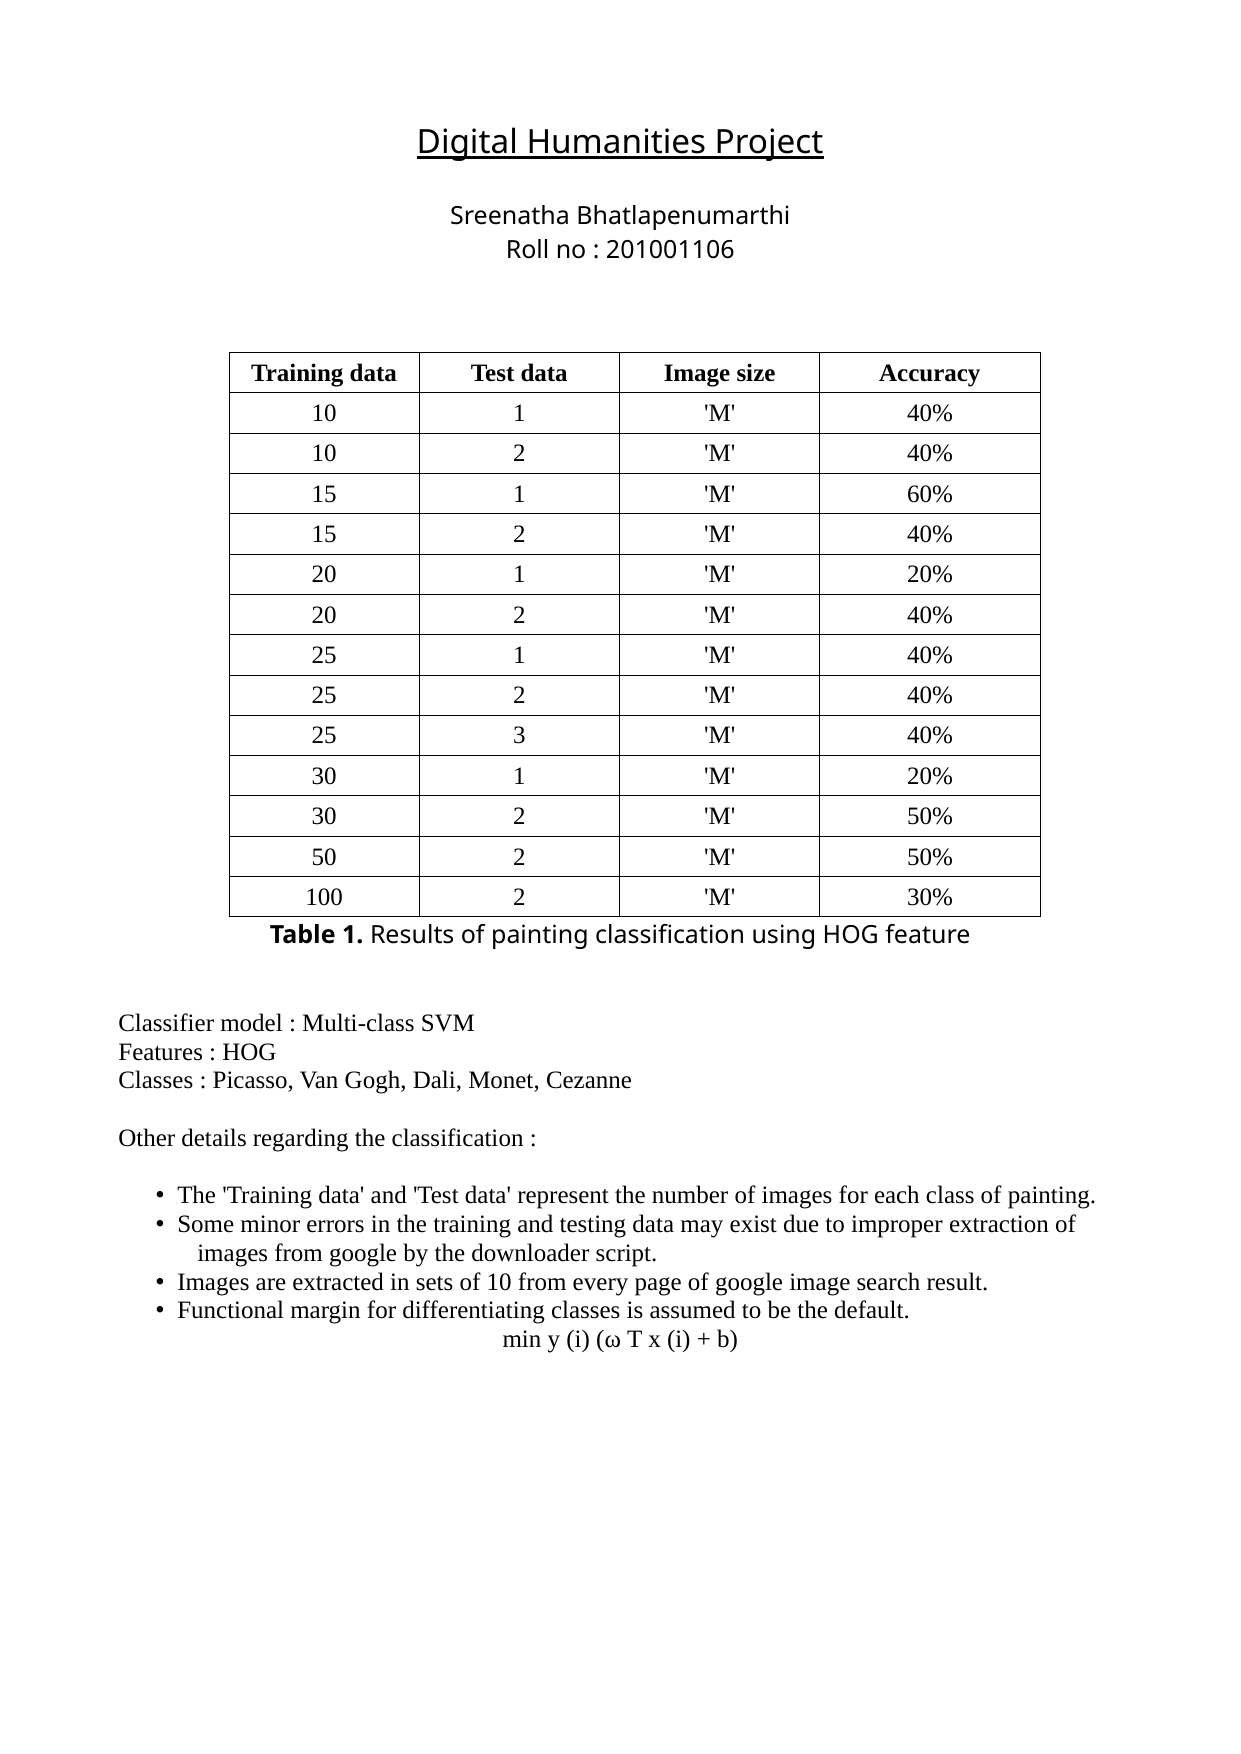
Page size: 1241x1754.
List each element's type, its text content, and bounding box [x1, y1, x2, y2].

table_cell 30% [820, 877, 1040, 916]
table_cell 2 [420, 514, 619, 553]
table_cell 1 [420, 393, 619, 433]
table_cell 20% [820, 555, 1040, 594]
table_cell 30 [230, 756, 419, 795]
table_cell 10 [230, 434, 419, 473]
table_cell 2 [420, 877, 619, 916]
table_cell 2 [420, 434, 619, 473]
text Classes : Picasso, Van Gogh, Dali, Monet, Cezanne [118, 1066, 1122, 1094]
table_cell 40% [820, 514, 1040, 553]
table_cell 'M' [620, 716, 819, 755]
table_cell 100 [230, 877, 419, 916]
table_cell 2 [420, 796, 619, 836]
table_cell 2 [420, 837, 619, 876]
table_cell 40% [820, 716, 1040, 755]
table_header Accuracy [820, 353, 1040, 392]
table_cell 1 [420, 555, 619, 594]
table_cell 'M' [620, 555, 819, 594]
table_cell 40% [820, 595, 1040, 634]
table_cell 'M' [620, 676, 819, 715]
table_cell 15 [230, 514, 419, 553]
table_cell 1 [420, 756, 619, 795]
table_cell 20 [230, 555, 419, 594]
list Functional margin for differentiating classes is assumed to be the default. [156, 1296, 1122, 1324]
text Roll no : 201001106 [118, 232, 1122, 266]
table_cell 'M' [620, 393, 819, 433]
table_cell 3 [420, 716, 619, 755]
table_cell 50 [230, 837, 419, 876]
table_cell 20 [230, 595, 419, 634]
table_cell 1 [420, 474, 619, 513]
table_cell 'M' [620, 877, 819, 916]
text min y (i) (ω T x (i) + b) [118, 1324, 1122, 1353]
table_cell 'M' [620, 434, 819, 473]
table_cell 40% [820, 434, 1040, 473]
table_cell 'M' [620, 756, 819, 795]
list Some minor errors in the training and testing data may exist due to improper extraction of images from google by the downloader script. [156, 1209, 1122, 1267]
table_cell 'M' [620, 474, 819, 513]
table_header Training data [230, 353, 419, 392]
text Other details regarding the classification : [118, 1123, 1122, 1152]
text Digital Humanities Project [118, 118, 1122, 163]
table_cell 15 [230, 474, 419, 513]
table_cell 'M' [620, 635, 819, 674]
table_cell 30 [230, 796, 419, 836]
table_header Test data [420, 353, 619, 392]
table_cell 1 [420, 635, 619, 674]
list The 'Training data' and 'Test data' represent the number of images for each class of painting. [156, 1181, 1122, 1209]
list Images are extracted in sets of 10 from every page of google image search result. [156, 1267, 1122, 1296]
table_cell 25 [230, 676, 419, 715]
table_cell 'M' [620, 514, 819, 553]
text Table 1. Results of painting classification using HOG feature [118, 916, 1122, 951]
table_cell 20% [820, 756, 1040, 795]
table_cell 50% [820, 837, 1040, 876]
table_cell 25 [230, 716, 419, 755]
text Sreenatha Bhatlapenumarthi [118, 198, 1122, 232]
table_cell 'M' [620, 796, 819, 836]
text Features : HOG [118, 1037, 1122, 1066]
table_header Image size [620, 353, 819, 392]
table_cell 2 [420, 595, 619, 634]
text Classifier model : Multi-class SVM [118, 1008, 1122, 1037]
table_cell 25 [230, 635, 419, 674]
table_cell 40% [820, 635, 1040, 674]
table_cell 50% [820, 796, 1040, 836]
table_cell 'M' [620, 837, 819, 876]
table_cell 40% [820, 393, 1040, 433]
table_cell 'M' [620, 595, 819, 634]
table_cell 40% [820, 676, 1040, 715]
table_cell 10 [230, 393, 419, 433]
table_cell 60% [820, 474, 1040, 513]
table_cell 2 [420, 676, 619, 715]
